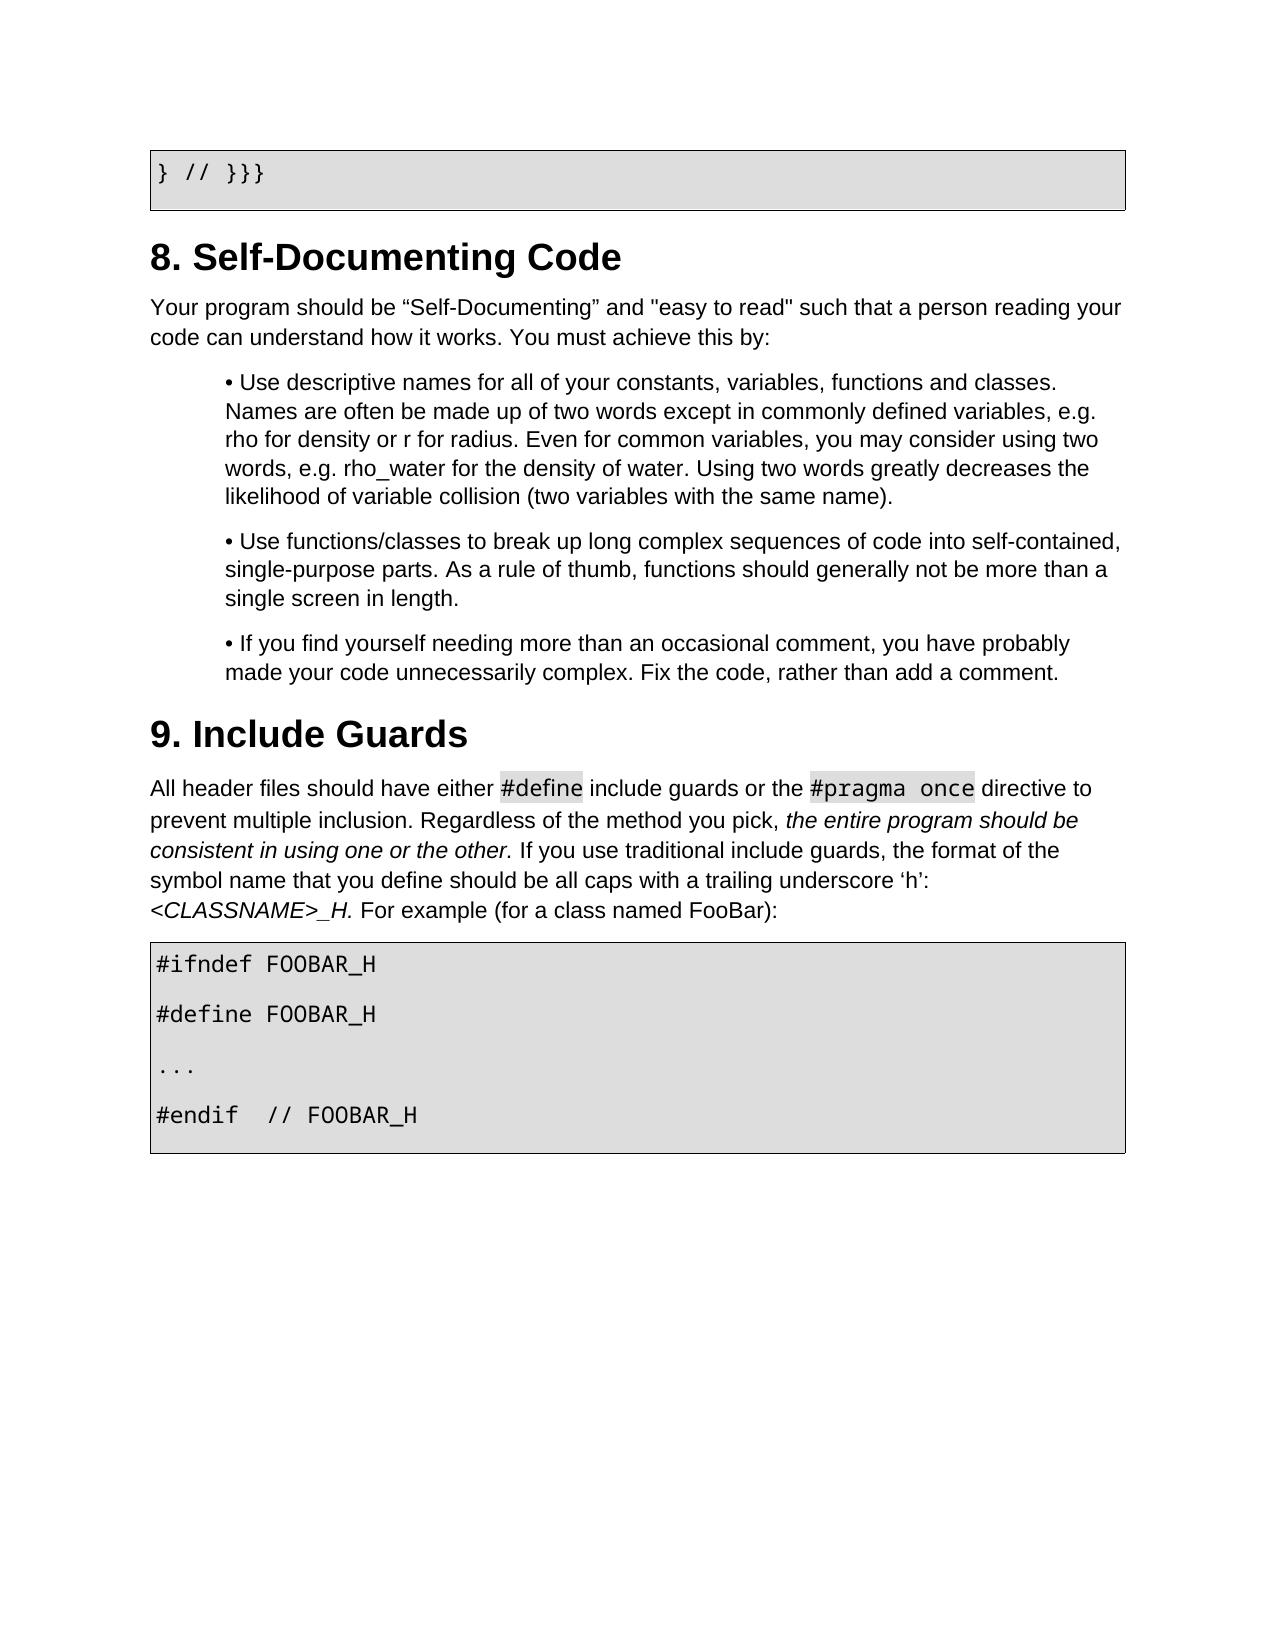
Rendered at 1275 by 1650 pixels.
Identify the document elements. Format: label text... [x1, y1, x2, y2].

text Your program should be “Self-Documenting” and "easy to read" such that a person reading your code can understand how it works. You must achieve this by: [150, 294, 1125, 351]
table_header #ifndef FOOBAR_H #define FOOBAR_H ... #endif // FOOBAR_H [151, 943, 1125, 1153]
table_header } // }}} [151, 151, 1125, 209]
text All header files should have either #define include guards or the #pragma once directive to prevent multiple inclusion. Regardless of the method you pick, the entire program should be consistent in using one or the other. If you use traditional include guards, the format of the symbol name that you define should be all caps with a trailing underscore ‘h’: <CLASSNAME>_H. For example (for a class named FooBar): [150, 771, 1125, 923]
text • Use descriptive names for all of your constants, variables, functions and classes. Names are often be made up of two words except in commonly defined variables, e.g. rho for density or r for radius. Even for common variables, you may consider using two words, e.g. rho_water for the density of water. Using two words greatly decreases the likelihood of variable collision (two variables with the same name). [225, 369, 1125, 509]
subtitle Include Guards [150, 712, 1125, 756]
subtitle Self-Documenting Code [150, 234, 1125, 278]
text • If you find yourself needing more than an occasional comment, you have probably made your code unnecessarily complex. Fix the code, rather than add a comment. [225, 630, 1125, 685]
text • Use functions/classes to break up long complex sequences of code into self-contained, single-purpose parts. As a rule of thumb, functions should generally not be more than a single screen in length. [225, 528, 1125, 611]
